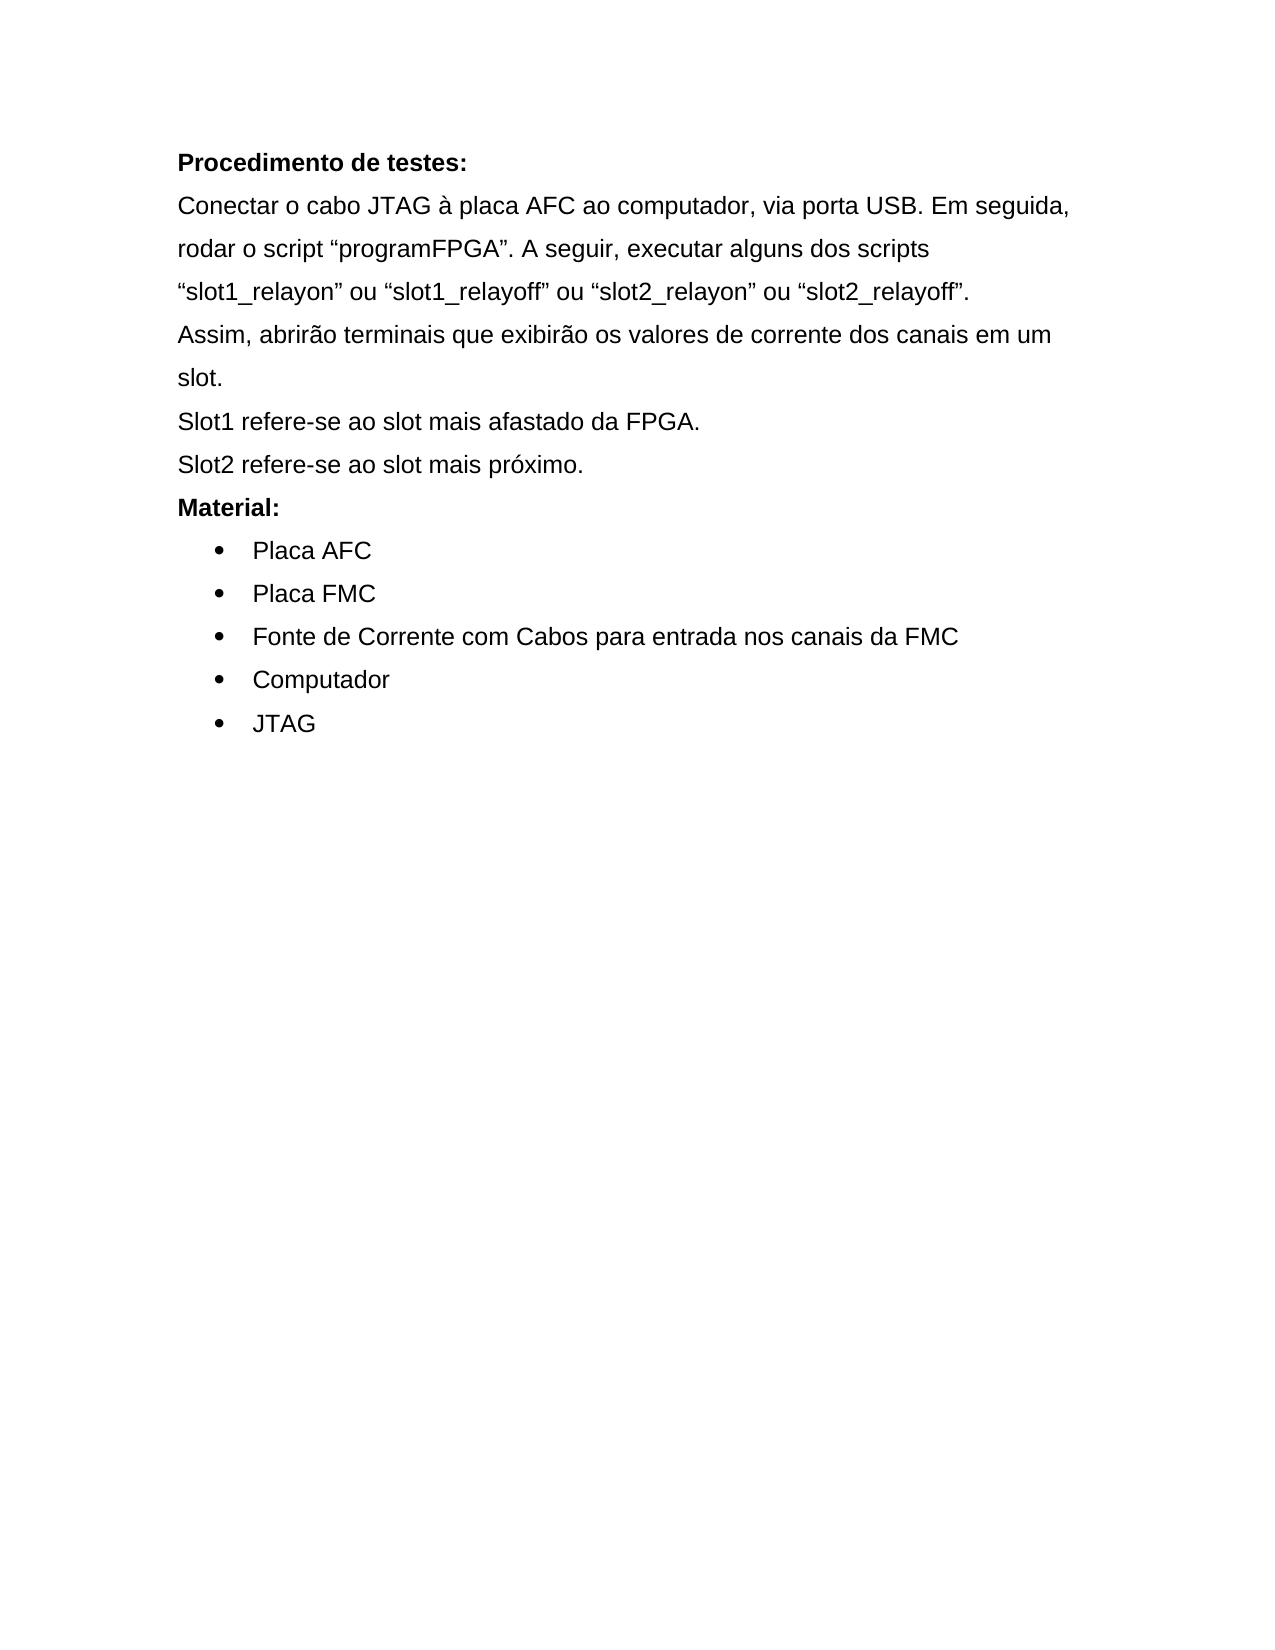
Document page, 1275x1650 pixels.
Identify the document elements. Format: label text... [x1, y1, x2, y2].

list JTAG [215, 709, 1098, 738]
text Material: [177, 493, 1098, 521]
list Placa AFC [215, 536, 1098, 565]
list Placa FMC [215, 579, 1098, 608]
list Fonte de Corrente com Cabos para entrada nos canais da FMC [215, 622, 1098, 651]
text Procedimento de testes: [177, 148, 1098, 176]
text Conectar o cabo JTAG à placa AFC ao computador, via porta USB. Em seguida, rodar o script “programFPGA”. A seguir, executar alguns dos scripts “slot1_relayon” ou “slot1_relayoff” ou “slot2_relayon” ou “slot2_relayoff”. Assim, abrirão terminais que exibirão os valores de corrente dos canais em um slot. Slot1 refere-se ao slot mais afastado da FPGA. Slot2 refere-se ao slot mais próximo. [177, 191, 1098, 478]
list Computador [215, 666, 1098, 694]
